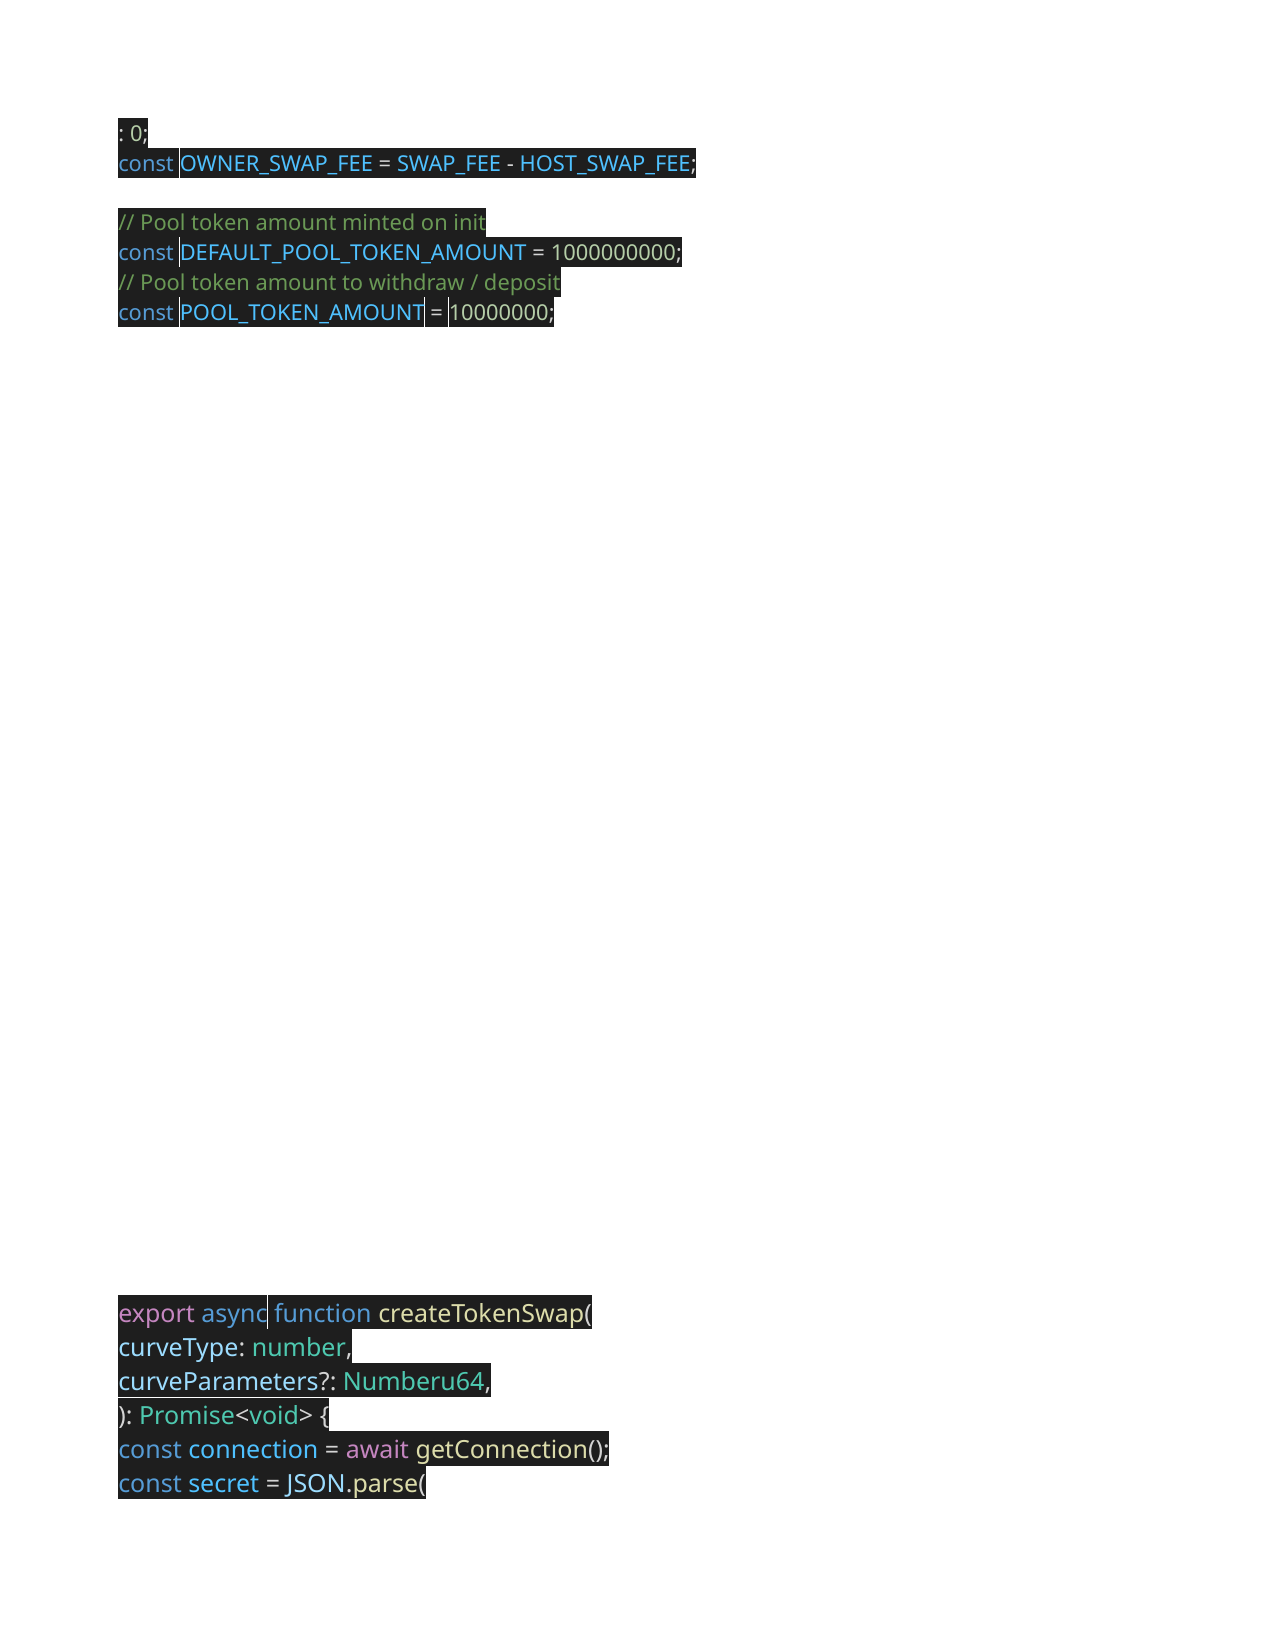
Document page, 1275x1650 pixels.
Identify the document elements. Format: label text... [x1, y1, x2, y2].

text const POOL_TOKEN_AMOUNT = 10000000; [118, 297, 1157, 327]
text export async function createTokenSwap( [118, 1295, 1157, 1329]
text const connection = await getConnection(); [118, 1431, 1157, 1466]
text const OWNER_SWAP_FEE = SWAP_FEE - HOST_SWAP_FEE; [118, 148, 1157, 178]
text // Pool token amount to withdraw / deposit [118, 267, 1157, 297]
text const secret = JSON.parse( [118, 1466, 1157, 1499]
text const DEFAULT_POOL_TOKEN_AMOUNT = 1000000000; [118, 237, 1157, 267]
text curveType: number, [118, 1329, 1157, 1363]
text curveParameters?: Numberu64, [118, 1363, 1157, 1397]
text : 0; [118, 118, 1157, 148]
text // Pool token amount minted on init [118, 207, 1157, 237]
text ): Promise<void> { [118, 1397, 1157, 1431]
